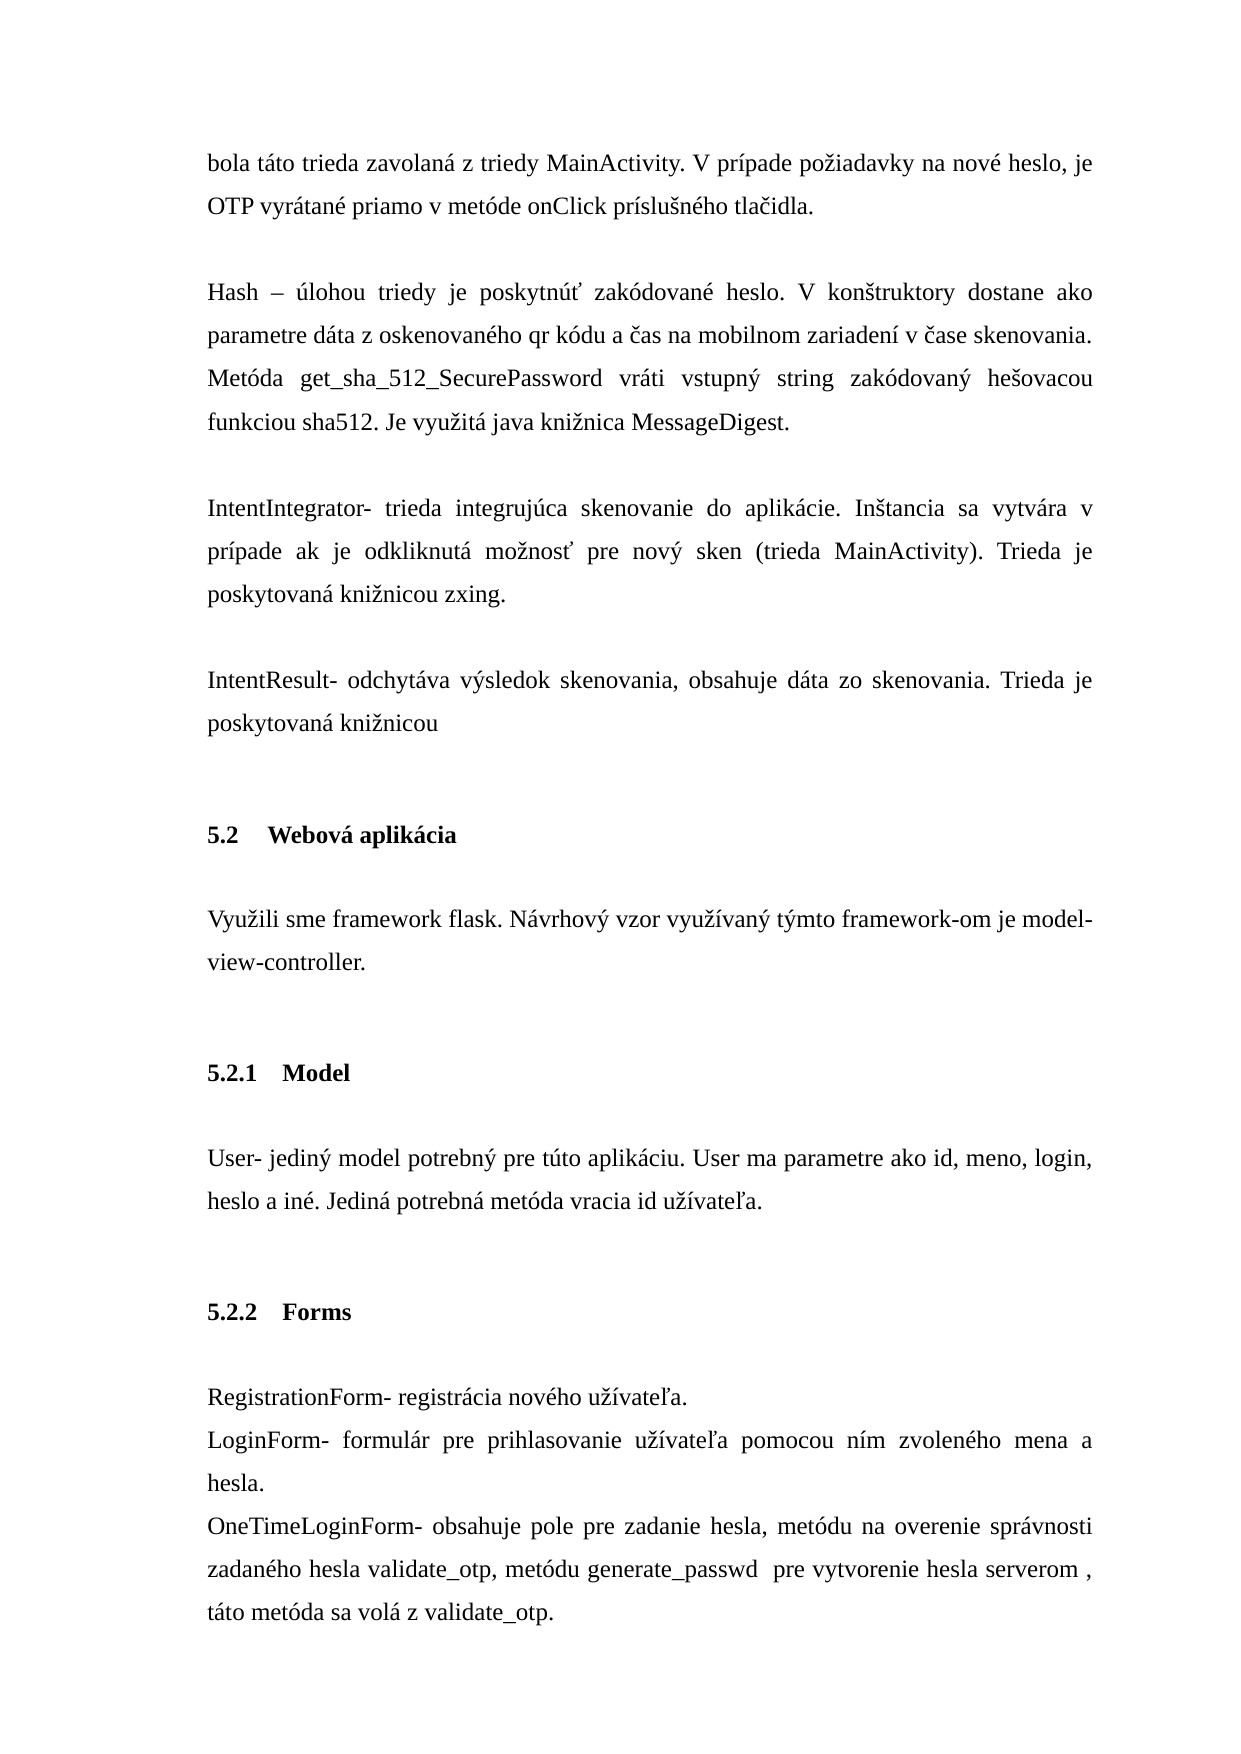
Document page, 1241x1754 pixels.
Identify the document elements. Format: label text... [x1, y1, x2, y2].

text RegistrationForm- registrácia nového užívateľa. [207, 1382, 1093, 1410]
text IntentIntegrator- trieda integrujúca skenovanie do aplikácie. Inštancia sa vytvára v prípade ak je odkliknutá možnosť pre nový sken (trieda MainActivity). Trieda je poskytovaná knižnicou zxing. [207, 493, 1093, 608]
text OneTimeLoginForm- obsahuje pole pre zadanie hesla, metódu na overenie správnosti zadaného hesla validate_otp, metódu generate_passwd pre vytvorenie hesla serverom , táto metóda sa volá z validate_otp. [207, 1511, 1093, 1626]
text Hash – úlohou triedy je poskytnúť zakódované heslo. V konštruktory dostane ako parametre dáta z oskenovaného qr kódu a čas na mobilnom zariadení v čase skenovania. Metóda get_sha_512_SecurePassword vráti vstupný string zakódovaný hešovacou funkciou sha512. Je využitá java knižnica MessageDigest. [207, 277, 1093, 435]
subtitle Model [207, 1058, 1093, 1087]
text Využili sme framework flask. Návrhový vzor využívaný týmto framework-om je model-view-controller. [207, 904, 1093, 976]
text bola táto trieda zavolaná z triedy MainActivity. V prípade požiadavky na nové heslo, je OTP vyrátané priamo v metóde onClick príslušného tlačidla. [207, 148, 1093, 220]
subtitle Webová aplikácia [207, 820, 1093, 848]
subtitle Forms [207, 1297, 1093, 1326]
text IntentResult- odchytáva výsledok skenovania, obsahuje dáta zo skenovania. Trieda je poskytovaná knižnicou [207, 665, 1093, 737]
text User- jediný model potrebný pre túto aplikáciu. User ma parametre ako id, meno, login, heslo a iné. Jediná potrebná metóda vracia id užívateľa. [207, 1143, 1093, 1215]
text LoginForm- formulár pre prihlasovanie užívateľa pomocou ním zvoleného mena a hesla. [207, 1425, 1093, 1497]
